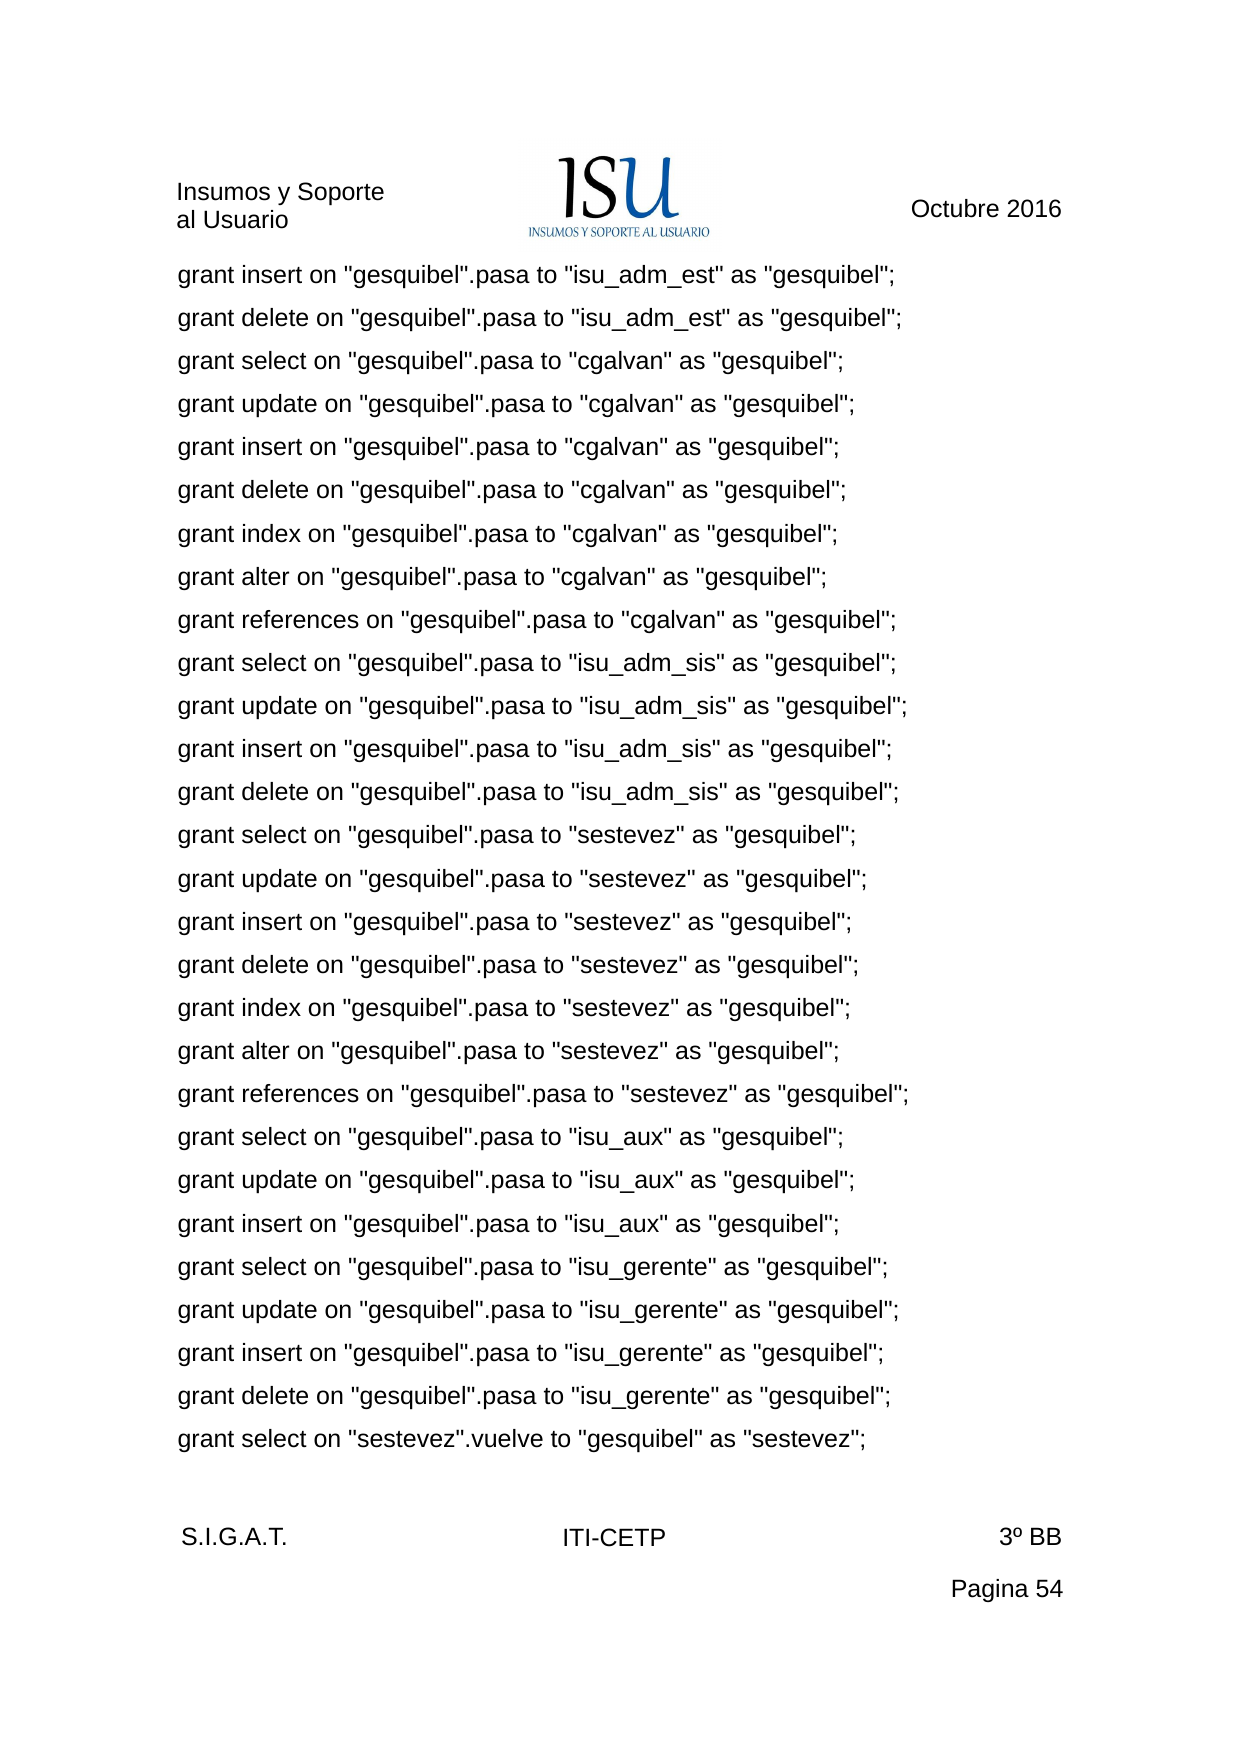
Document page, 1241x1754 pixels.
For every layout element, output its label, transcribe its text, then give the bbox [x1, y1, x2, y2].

text grant delete on "gesquibel".pasa to "sestevez" as "gesquibel"; [177, 950, 1063, 978]
text grant alter on "gesquibel".pasa to "cgalvan" as "gesquibel"; [177, 562, 1063, 590]
text grant update on "gesquibel".pasa to "cgalvan" as "gesquibel"; [177, 389, 1063, 418]
text grant index on "gesquibel".pasa to "sestevez" as "gesquibel"; [177, 993, 1063, 1022]
text grant alter on "gesquibel".pasa to "sestevez" as "gesquibel"; [177, 1036, 1063, 1065]
text grant references on "gesquibel".pasa to "sestevez" as "gesquibel"; [177, 1079, 1063, 1108]
text grant select on "sestevez".vuelve to "gesquibel" as "sestevez"; [177, 1424, 1063, 1453]
text grant insert on "gesquibel".pasa to "isu_adm_sis" as "gesquibel"; [177, 734, 1063, 763]
text grant select on "gesquibel".pasa to "isu_adm_sis" as "gesquibel"; [177, 648, 1063, 677]
text grant insert on "gesquibel".pasa to "isu_aux" as "gesquibel"; [177, 1208, 1063, 1237]
text grant delete on "gesquibel".pasa to "isu_adm_sis" as "gesquibel"; [177, 777, 1063, 806]
text grant update on "gesquibel".pasa to "isu_gerente" as "gesquibel"; [177, 1295, 1063, 1323]
text grant update on "gesquibel".pasa to "sestevez" as "gesquibel"; [177, 863, 1063, 892]
text grant insert on "gesquibel".pasa to "sestevez" as "gesquibel"; [177, 907, 1063, 935]
text grant delete on "gesquibel".pasa to "isu_adm_est" as "gesquibel"; [177, 303, 1063, 332]
text grant select on "gesquibel".pasa to "sestevez" as "gesquibel"; [177, 820, 1063, 849]
text grant insert on "gesquibel".pasa to "isu_adm_est" as "gesquibel"; [177, 260, 1063, 288]
text grant references on "gesquibel".pasa to "cgalvan" as "gesquibel"; [177, 605, 1063, 633]
text grant update on "gesquibel".pasa to "isu_adm_sis" as "gesquibel"; [177, 691, 1063, 720]
text grant select on "gesquibel".pasa to "cgalvan" as "gesquibel"; [177, 346, 1063, 375]
text grant insert on "gesquibel".pasa to "cgalvan" as "gesquibel"; [177, 432, 1063, 461]
picture [517, 138, 723, 252]
text grant delete on "gesquibel".pasa to "cgalvan" as "gesquibel"; [177, 475, 1063, 504]
text grant update on "gesquibel".pasa to "isu_aux" as "gesquibel"; [177, 1165, 1063, 1194]
text grant delete on "gesquibel".pasa to "isu_gerente" as "gesquibel"; [177, 1381, 1063, 1410]
text grant select on "gesquibel".pasa to "isu_gerente" as "gesquibel"; [177, 1252, 1063, 1280]
text grant insert on "gesquibel".pasa to "isu_gerente" as "gesquibel"; [177, 1338, 1063, 1367]
text grant select on "gesquibel".pasa to "isu_aux" as "gesquibel"; [177, 1122, 1063, 1151]
text grant index on "gesquibel".pasa to "cgalvan" as "gesquibel"; [177, 518, 1063, 547]
